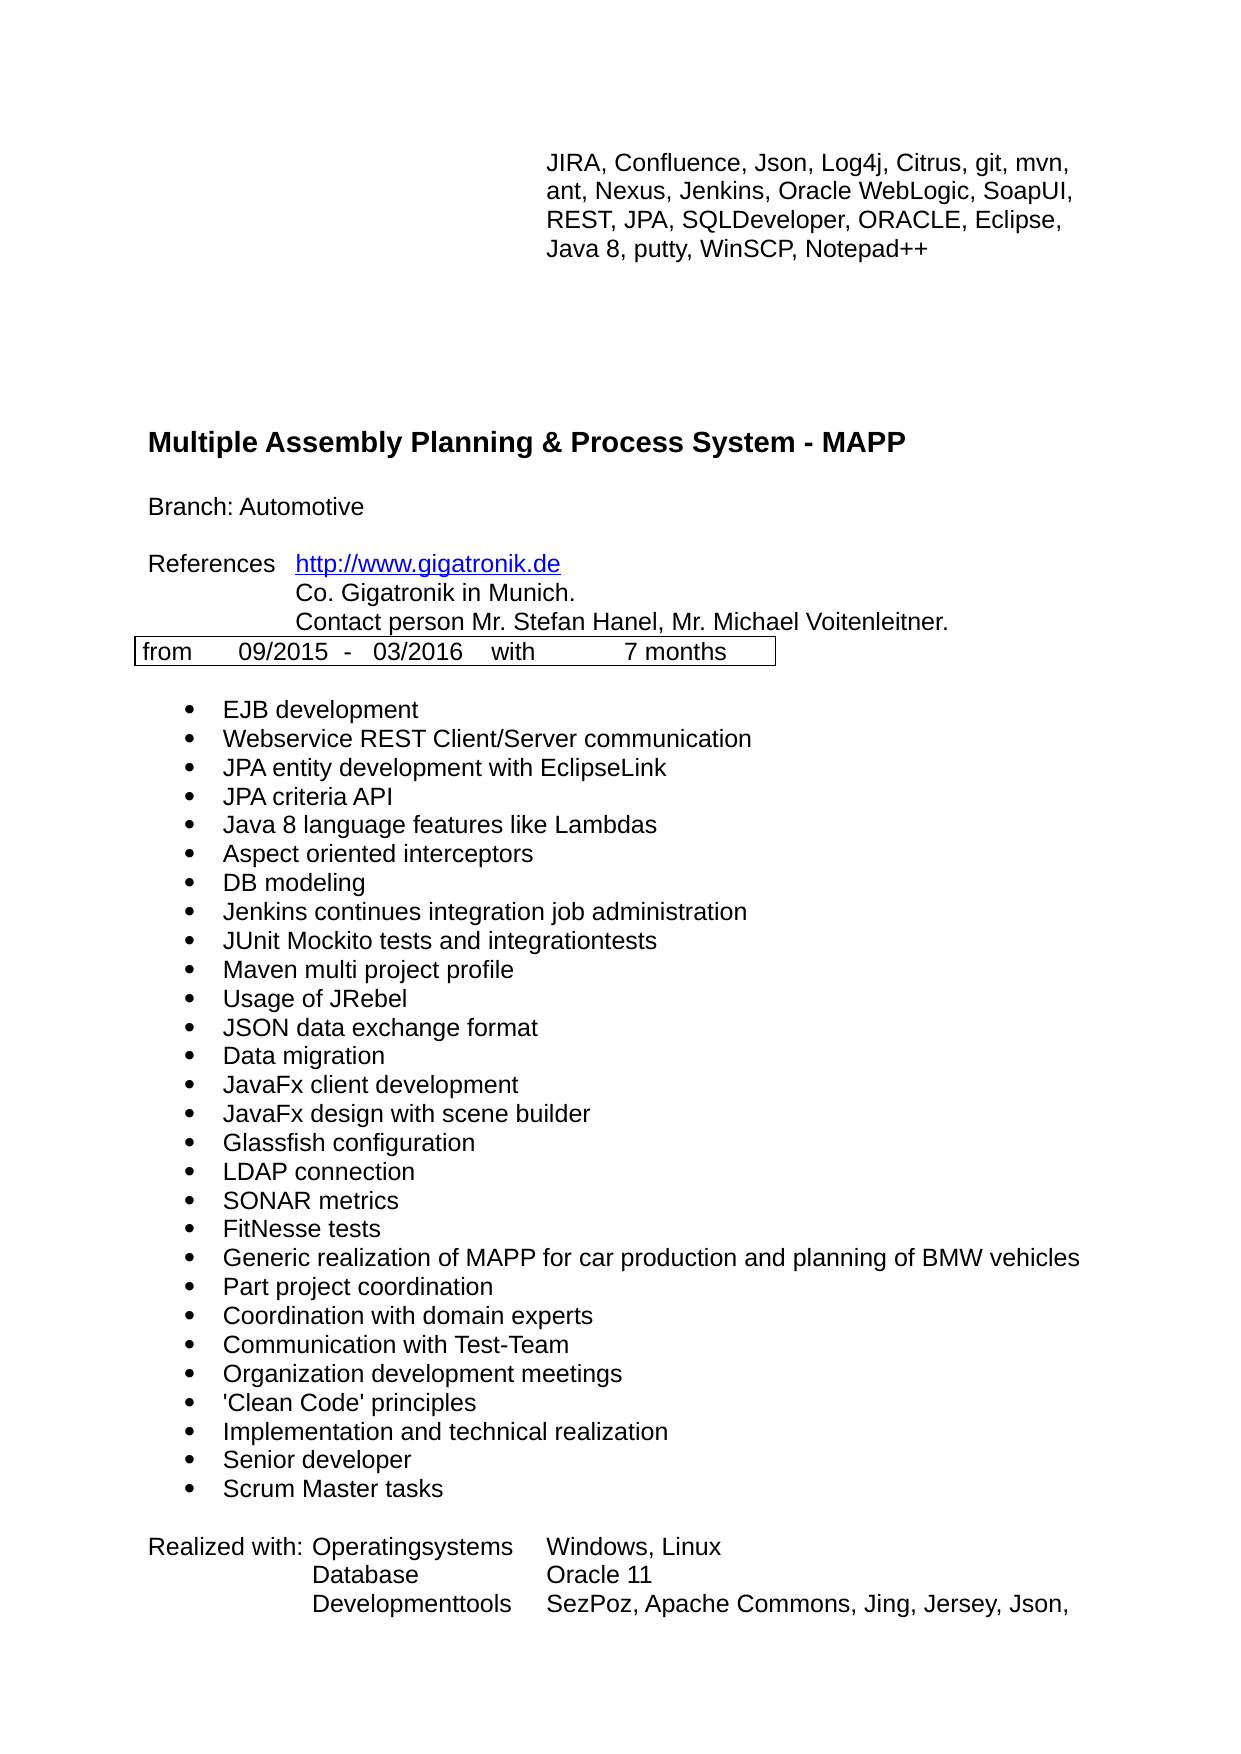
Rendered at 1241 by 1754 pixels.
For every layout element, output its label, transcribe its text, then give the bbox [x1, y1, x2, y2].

list EJB development [185, 695, 1104, 724]
table_header 09/2015 [231, 637, 336, 665]
list DB modeling [185, 868, 1104, 897]
list Maven multi project profile [185, 955, 1104, 984]
list Organization development meetings [185, 1359, 1104, 1388]
list JPA entity development with EclipseLink [185, 753, 1104, 782]
text References http://www.gigatronik.de [148, 549, 1104, 578]
list Implementation and technical realization [185, 1416, 1104, 1445]
list Usage of JRebel [185, 984, 1104, 1012]
table_header Windows, Linux [543, 1532, 1089, 1561]
list Scrum Master tasks [185, 1474, 1104, 1503]
list Webservice REST Client/Server communication [185, 724, 1104, 753]
text Contact person Mr. Stefan Hanel, Mr. Michael Voitenleitner. [221, 607, 1104, 636]
list Communication with Test-Team [185, 1330, 1104, 1359]
list Jenkins continues integration job administration [185, 897, 1104, 926]
list LDAP connection [185, 1157, 1104, 1186]
table_header - [336, 637, 366, 665]
list Data migration [185, 1041, 1104, 1070]
list Coordination with domain experts [185, 1301, 1104, 1330]
list JavaFx client development [185, 1070, 1104, 1099]
table_cell [145, 148, 309, 263]
table_header 03/2016 [366, 637, 484, 665]
list FitNesse tests [185, 1214, 1104, 1243]
table_cell Developmenttools [309, 1589, 543, 1618]
text Branch: Automotive [148, 492, 1104, 521]
list JSON data exchange format [185, 1012, 1104, 1041]
list JavaFx design with scene builder [185, 1099, 1104, 1128]
list JUnit Mockito tests and integrationtests [185, 926, 1104, 955]
table_header with [484, 637, 617, 665]
list SONAR metrics [185, 1186, 1104, 1214]
table_header Operatingsystems [309, 1532, 543, 1561]
list Generic realization of MAPP for car production and planning of BMW vehicles [185, 1243, 1104, 1272]
table_header from [136, 637, 231, 665]
table_cell [145, 1561, 309, 1589]
list 'Clean Code' principles [185, 1388, 1104, 1416]
list Glassfish configuration [185, 1128, 1104, 1157]
list Java 8 language features like Lambdas [185, 811, 1104, 839]
list Part project coordination [185, 1272, 1104, 1301]
table_cell Oracle 11 [543, 1561, 1089, 1589]
table_cell SezPoz, Apache Commons, Jing, Jersey, Json, [543, 1589, 1089, 1618]
list JPA criteria API [185, 782, 1104, 811]
table_cell [309, 148, 543, 263]
table_header Realized with: [145, 1532, 309, 1561]
table_header 7 months [617, 637, 775, 665]
list Senior developer [185, 1445, 1104, 1474]
text Co. Gigatronik in Munich. [221, 578, 1104, 607]
table_cell Database [309, 1561, 543, 1589]
table_cell JIRA, Confluence, Json, Log4j, Citrus, git, mvn, ant, Nexus, Jenkins, Oracle WebLogic, SoapUI, REST, JPA, SQLDeveloper, ORACLE, Eclipse, Java 8, putty, WinSCP, Notepad++ [543, 148, 1089, 263]
subtitle Multiple Assembly Planning & Process System - MAPP [148, 425, 1104, 458]
list Aspect oriented interceptors [185, 839, 1104, 868]
table_cell [145, 1589, 309, 1618]
